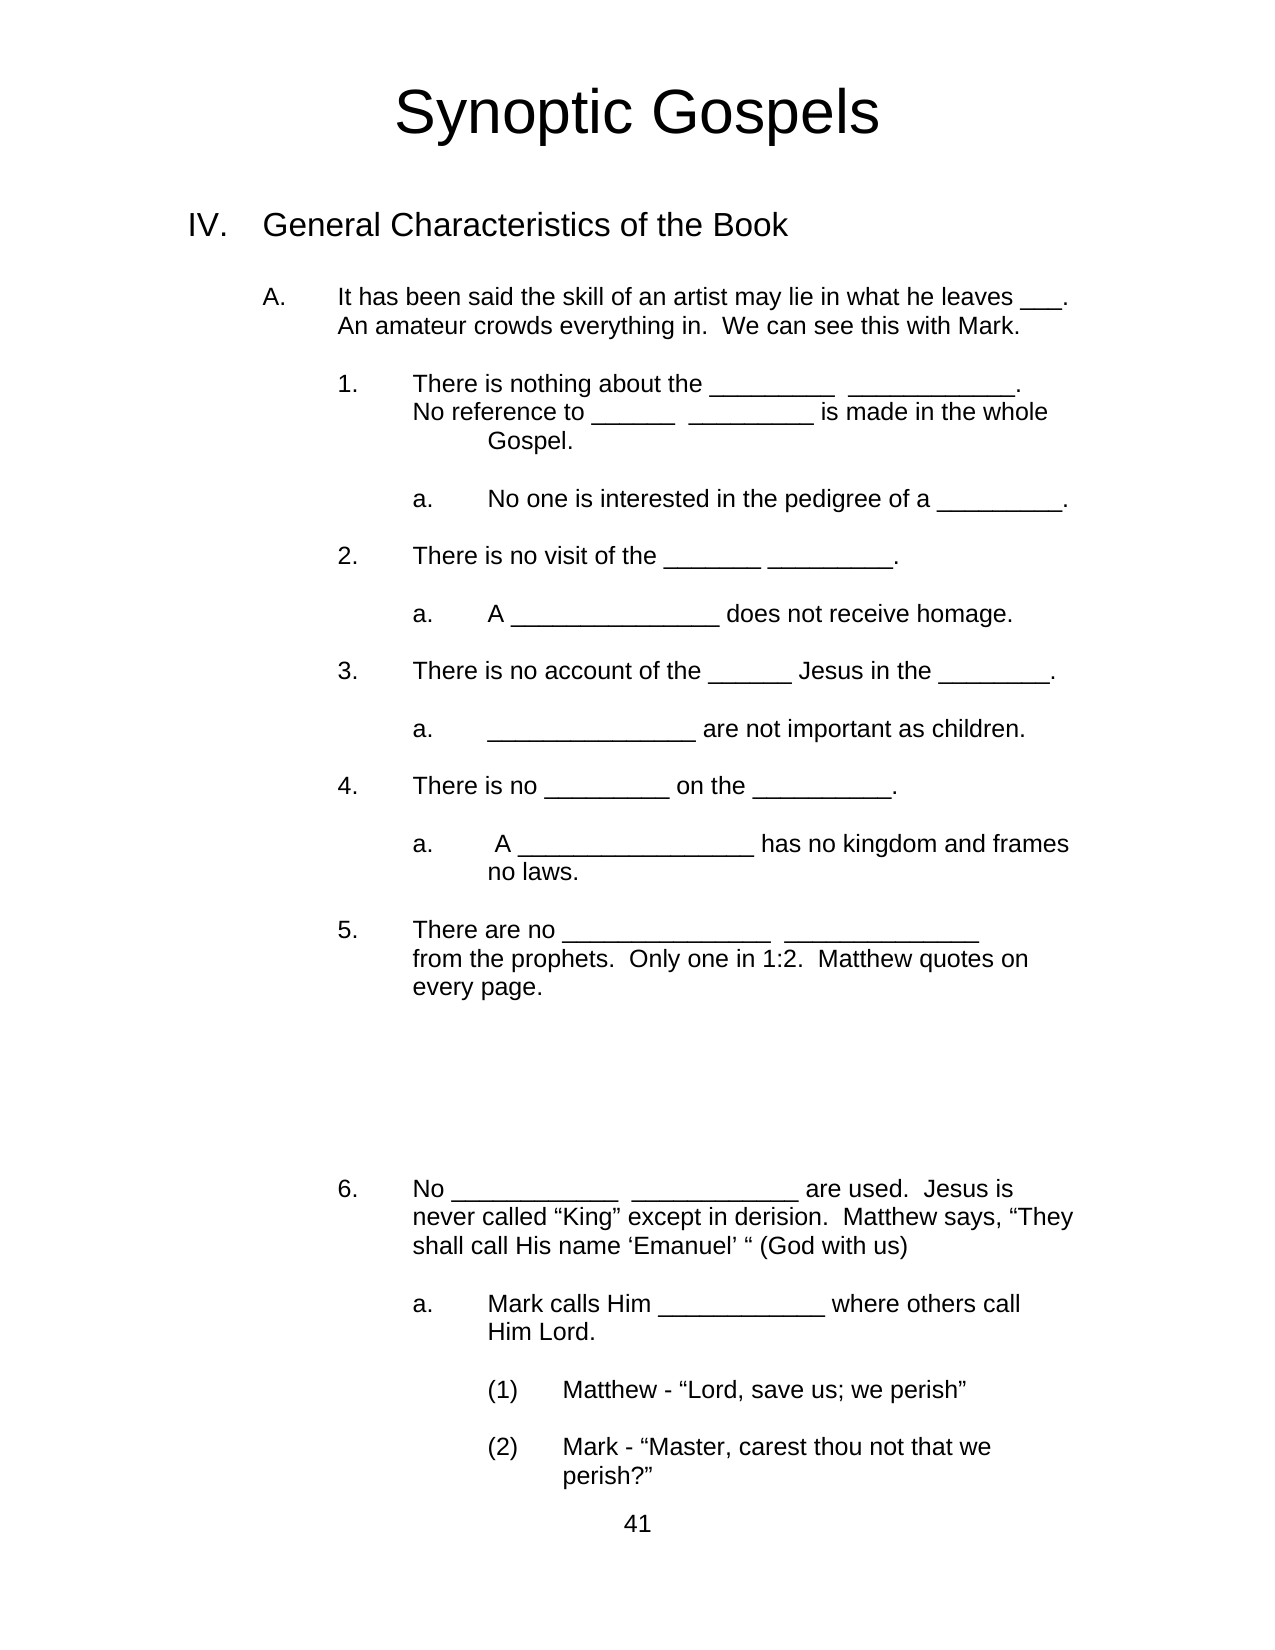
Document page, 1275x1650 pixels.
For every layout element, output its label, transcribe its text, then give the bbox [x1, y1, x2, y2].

text a. Mark calls Him ____________ where others call [187, 1289, 1087, 1317]
text a. A _______________ does not receive homage. [187, 599, 1087, 627]
text 4. There is no _________ on the __________. [187, 771, 1087, 800]
text every page. [187, 972, 1087, 1001]
text 6. No ____________ ____________ are used. Jesus is [187, 1174, 1087, 1202]
text from the prophets. Only one in 1:2. Matthew quotes on [187, 944, 1087, 972]
text a. _______________ are not important as children. [187, 714, 1087, 742]
text (2) Mark - “Master, carest thou not that we [187, 1432, 1087, 1461]
text No reference to ______ _________ is made in the whole Gospel. [187, 397, 1087, 455]
text a. A _________________ has no kingdom and frames [187, 829, 1087, 857]
text 2. There is no visit of the _______ _________. [187, 541, 1087, 570]
text 5. There are no _______________ ______________ [187, 915, 1087, 944]
text Him Lord. [187, 1317, 1087, 1346]
text (1) Matthew - “Lord, save us; we perish” [187, 1375, 1087, 1404]
text never called “King” except in derision. Matthew says, “They [187, 1202, 1087, 1231]
text 3. There is no account of the ______ Jesus in the ________. [187, 656, 1087, 685]
text a. No one is interested in the pedigree of a _________. [187, 484, 1087, 512]
text IV. General Characteristics of the Book [187, 206, 1087, 244]
text 1. There is nothing about the _________ ____________. [187, 369, 1087, 397]
text shall call His name ‘Emanuel’ “ (God with us) [187, 1231, 1087, 1260]
text no laws. [187, 857, 1087, 886]
text A. It has been said the skill of an artist may lie in what he leaves ___. [187, 282, 1087, 311]
text perish?” [187, 1461, 1087, 1490]
text An amateur crowds everything in. We can see this with Mark. [187, 311, 1087, 340]
